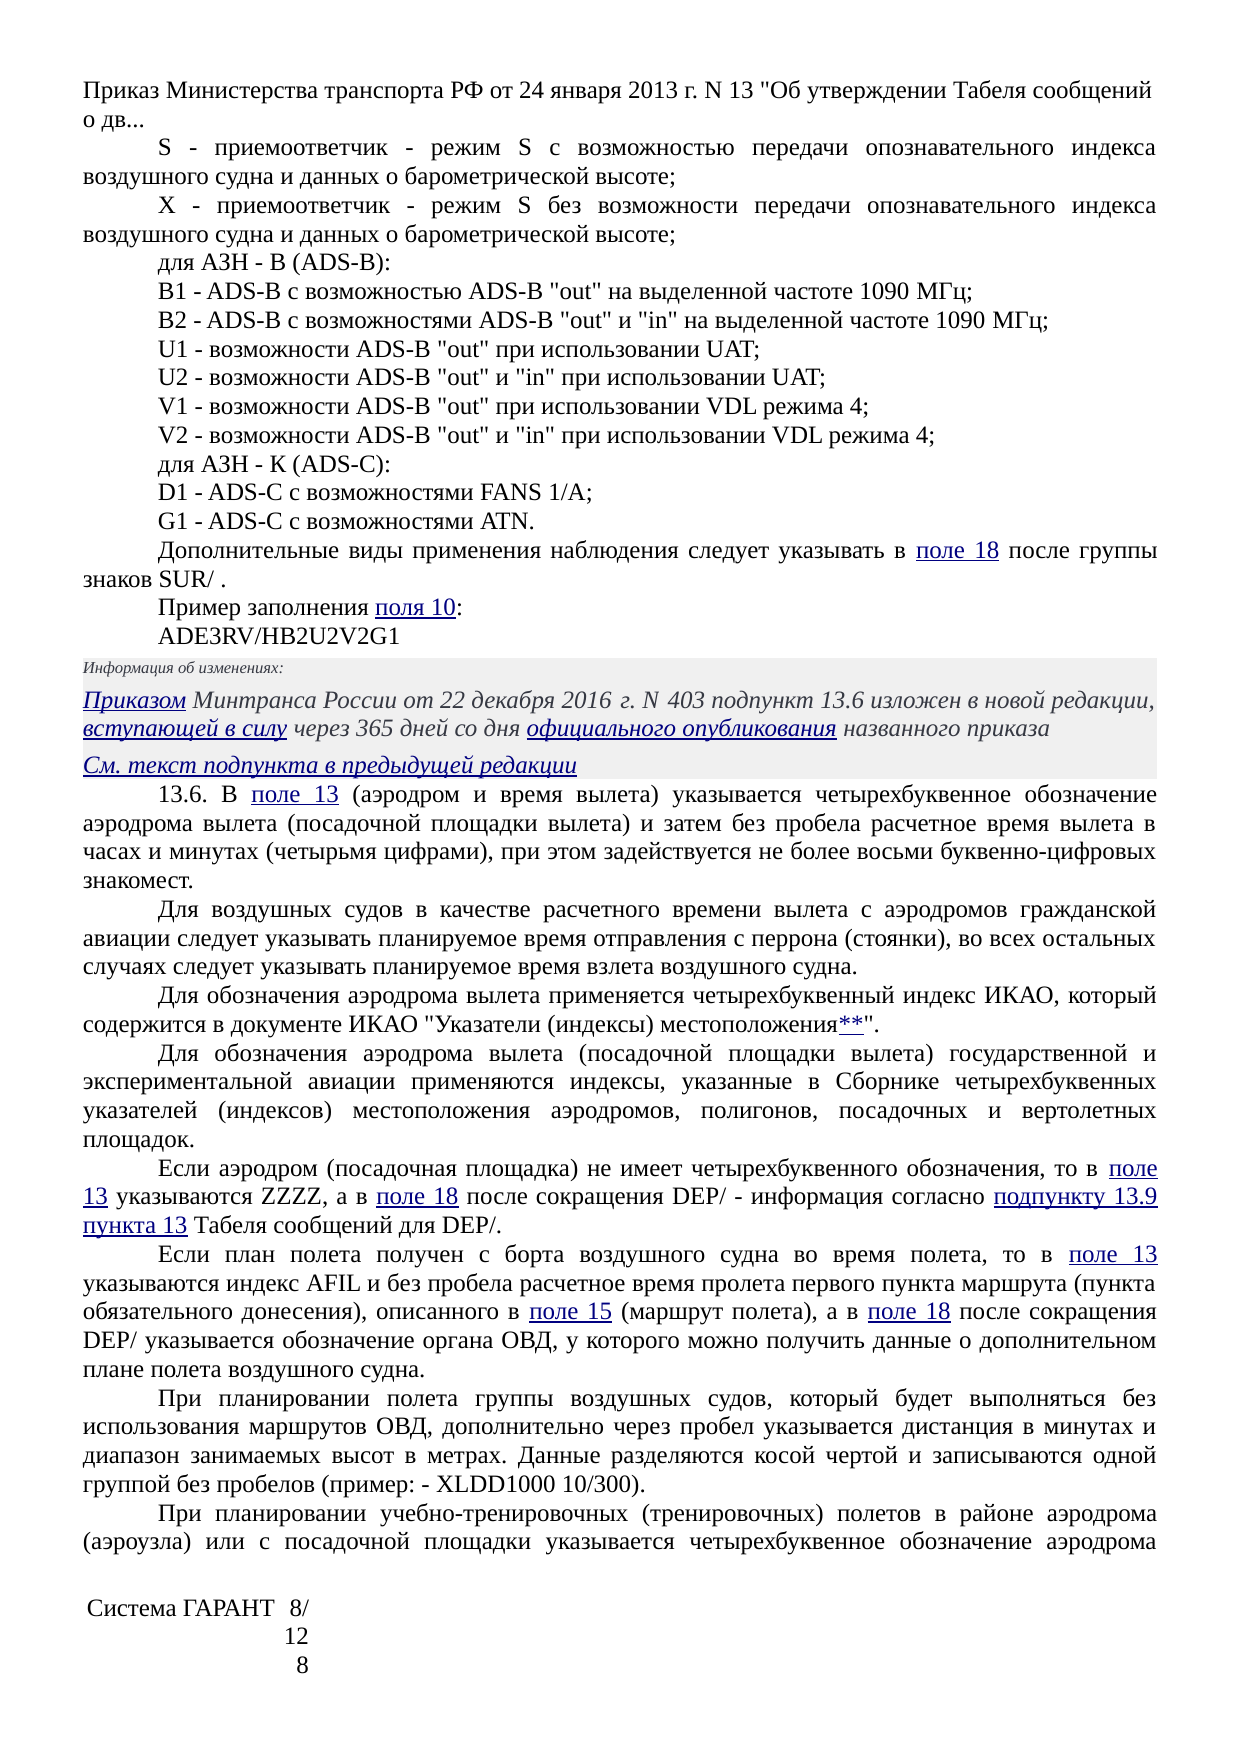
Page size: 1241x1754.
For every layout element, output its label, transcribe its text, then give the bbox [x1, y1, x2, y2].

text Если аэродром (посадочная площадка) не имеет четырехбуквенного обозначения, то в поле 13 указываются ZZZZ, а в поле 18 после сокращения DEP/ - информация согласно подпункту 13.9 пункта 13 Табеля сообщений для DEP/. [83, 1153, 1157, 1239]
text X - приемоответчик - режим S без возможности передачи опознавательного индекса воздушного судна и данных о барометрической высоте; [83, 190, 1157, 247]
text При планировании полета группы воздушных судов, который будет выполняться без использования маршрутов ОВД, дополнительно через пробел указывается дистанция в минутах и диапазон занимаемых высот в метрах. Данные разделяются косой чертой и записываются одной группой без пробелов (пример: - XLDD1000 10/300). [83, 1383, 1157, 1498]
text Пример заполнения поля 10: [83, 592, 1157, 621]
text См. текст подпункта в предыдущей редакции [579, 750, 1157, 779]
text U1 - возможности ADS-B "out" при использовании UAT; [83, 334, 1157, 362]
text Для обозначения аэродрома вылета применяется четырехбуквенный индекс ИКАО, который содержится в документе ИКАО "Указатели (индексы) местоположения**". [83, 980, 1157, 1038]
text Приказом Минтранса России от 22 декабря 2016 г. N 403 подпункт 13.6 изложен в новой редакции, вступающей в силу через 365 дней со дня официального опубликования названного приказа [83, 704, 1157, 742]
text D1 - ADS-C с возможностями FANS 1/A; [83, 477, 1157, 506]
text Если план полета получен с борта воздушного судна во время полета, то в поле 13 указываются индекс AFIL и без пробела расчетное время пролета первого пункта маршрута (пункта обязательного донесения), описанного в поле 15 (маршрут полета), а в поле 18 после сокращения DEP/ указывается обозначение органа ОВД, у которого можно получить данные о дополнительном плане полета воздушного судна. [83, 1239, 1157, 1383]
text G1 - ADS-C с возможностями ATN. [83, 506, 1157, 535]
text Для обозначения аэродрома вылета (посадочной площадки вылета) государственной и экспериментальной авиации применяются индексы, указанные в Сборнике четырехбуквенных указателей (индексов) местоположения аэродромов, полигонов, посадочных и вертолетных площадок. [83, 1038, 1157, 1153]
text для АЗН - К (ADS-C): [83, 449, 1157, 477]
text Информация об изменениях: [286, 658, 1157, 677]
text для АЗН - В (ADS-B): [83, 247, 1157, 276]
text V1 - возможности ADS-B "out" при использовании VDL режима 4; [83, 391, 1157, 420]
text 13.6. В поле 13 (аэродром и время вылета) указывается четырехбуквенное обозначение аэродрома вылета (посадочной площадки вылета) и затем без пробела расчетное время вылета в часах и минутах (четырьмя цифрами), при этом задействуется не более восьми буквенно-цифровых знакомест. [83, 779, 1157, 894]
text U2 - возможности ADS-B "out" и "in" при использовании UAT; [83, 362, 1157, 391]
text B1 - ADS-B с возможностью ADS-B "out" на выделенной частоте 1090 МГц; [83, 276, 1157, 305]
text B2 - ADS-B с возможностями ADS-B "out" и "in" на выделенной частоте 1090 МГц; [83, 305, 1157, 334]
text При планировании учебно-тренировочных (тренировочных) полетов в районе аэродрома (аэроузла) или с посадочной площадки указывается четырехбуквенное обозначение аэродрома [83, 1498, 1157, 1555]
text S - приемоответчик - режим S с возможностью передачи опознавательного индекса воздушного судна и данных о барометрической высоте; [83, 132, 1157, 190]
text Для воздушных судов в качестве расчетного времени вылета с аэродромов гражданской авиации следует указывать планируемое время отправления с перрона (стоянки), во всех остальных случаях следует указывать планируемое время взлета воздушного судна. [83, 894, 1157, 980]
text Дополнительные виды применения наблюдения следует указывать в поле 18 после группы знаков SUR/ . [83, 535, 1157, 592]
text ADE3RV/HB2U2V2G1 [83, 621, 1157, 650]
text V2 - возможности ADS-B "out" и "in" при использовании VDL режима 4; [83, 420, 1157, 449]
